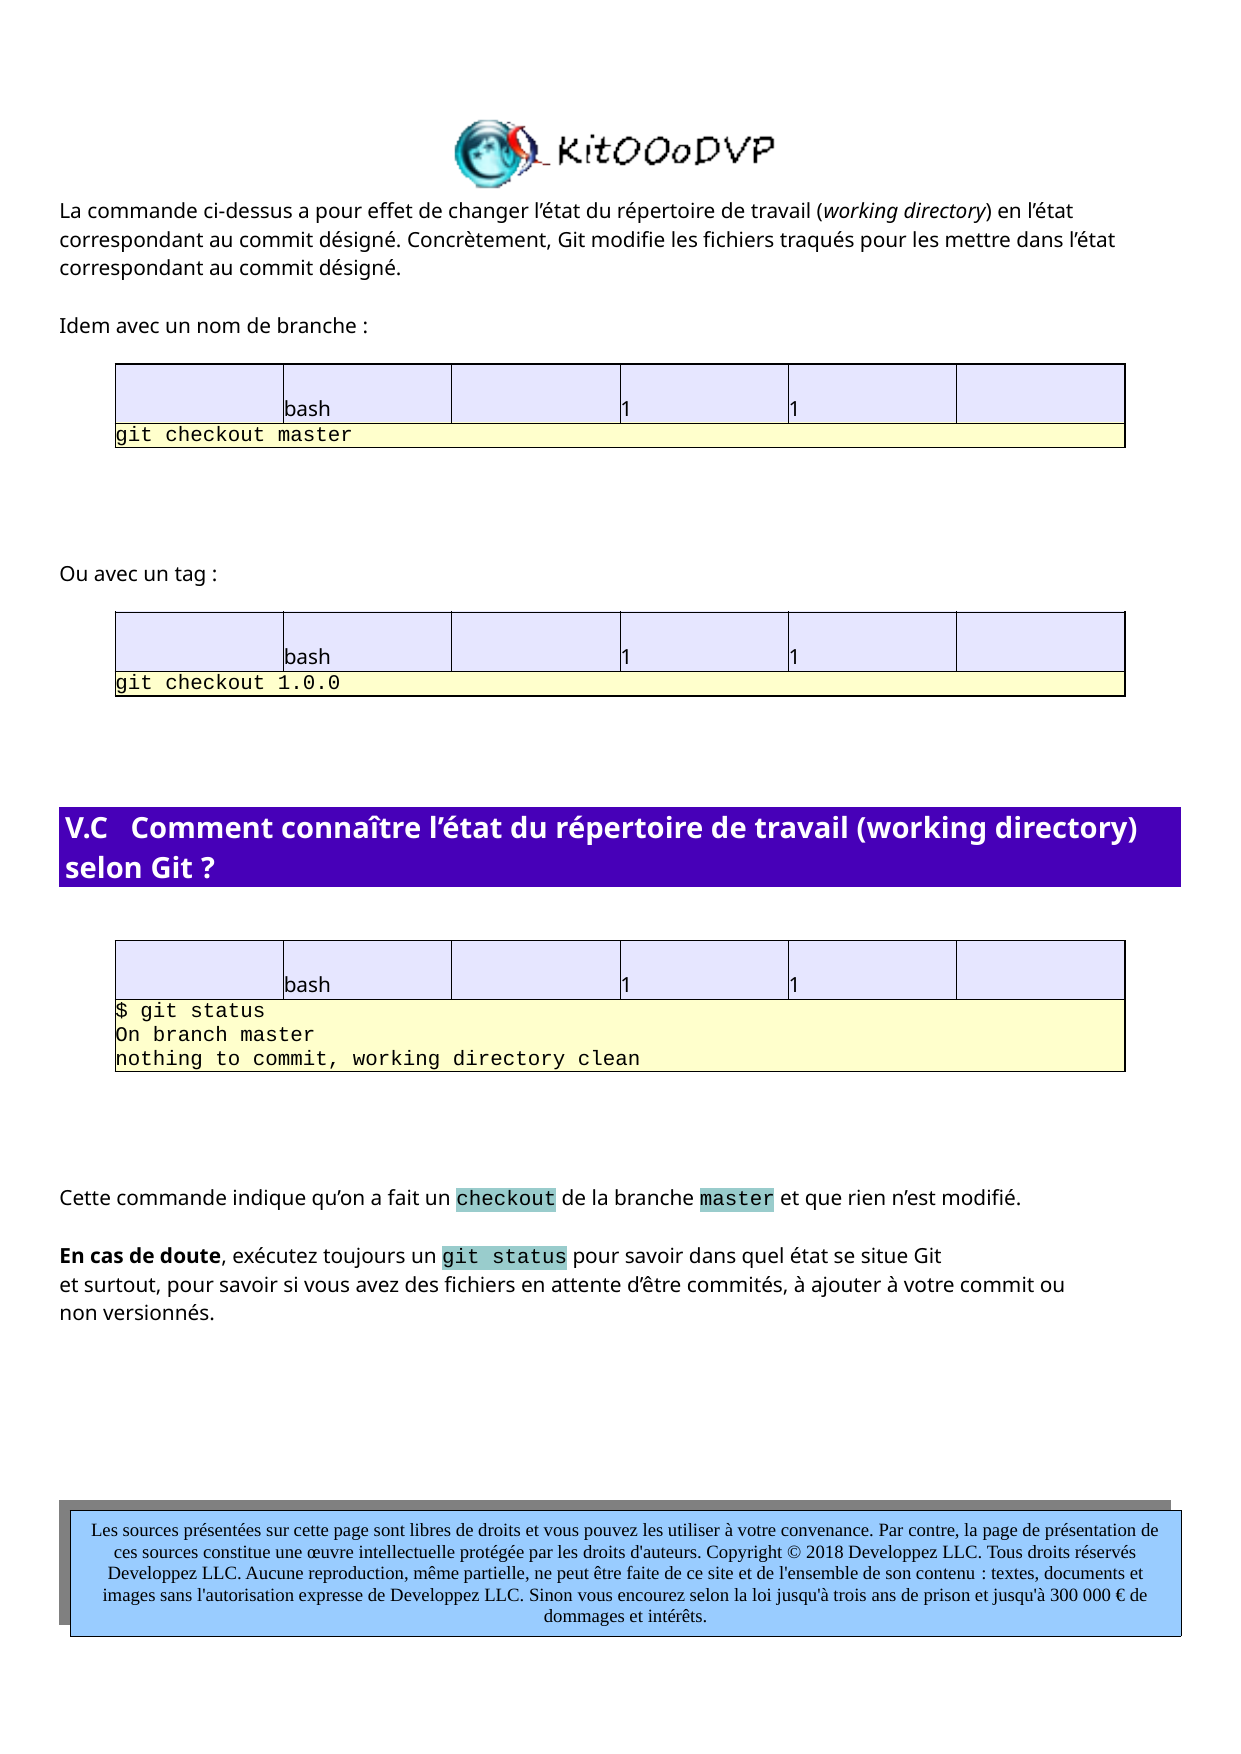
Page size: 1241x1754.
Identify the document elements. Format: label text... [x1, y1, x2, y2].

table_header bash [284, 613, 451, 671]
table_header 1 [789, 613, 956, 671]
text Idem avec un nom de branche : [59, 311, 1181, 340]
table_header [452, 365, 620, 422]
table_header [957, 613, 1124, 671]
table_header 1 [789, 365, 956, 422]
table_header bash [284, 365, 451, 422]
text En cas de doute, exécutez toujours un git status pour savoir dans quel état se situe Git et surtout, pour savoir si vous avez des fichiers en attente d’être commités, à ajouter à votre commit ou non versionnés. [59, 1241, 1181, 1327]
table_header bash [284, 941, 451, 999]
table_header [957, 941, 1124, 999]
table_header 1 [621, 365, 788, 422]
subtitle Comment connaître l’état du répertoire de travail (working directory) selon Git ? [59, 807, 1181, 887]
table_header [116, 941, 283, 999]
picture [453, 118, 781, 191]
table_header [957, 365, 1124, 422]
table_header [452, 613, 620, 671]
table_header [452, 941, 620, 999]
text La commande ci-dessus a pour effet de changer l’état du répertoire de travail (working directory) en l’état correspondant au commit désigné. Concrètement, Git modifie les fichiers traqués pour les mettre dans l’état correspondant au commit désigné. [59, 196, 1181, 282]
table_header [116, 365, 283, 422]
table_header 1 [621, 941, 788, 999]
text Ou avec un tag : [59, 559, 1181, 588]
table_header 1 [789, 941, 956, 999]
table_header [116, 613, 283, 671]
table_header 1 [621, 613, 788, 671]
text Cette commande indique qu’on a fait un checkout de la branche master et que rien n’est modifié. [59, 1183, 1181, 1212]
